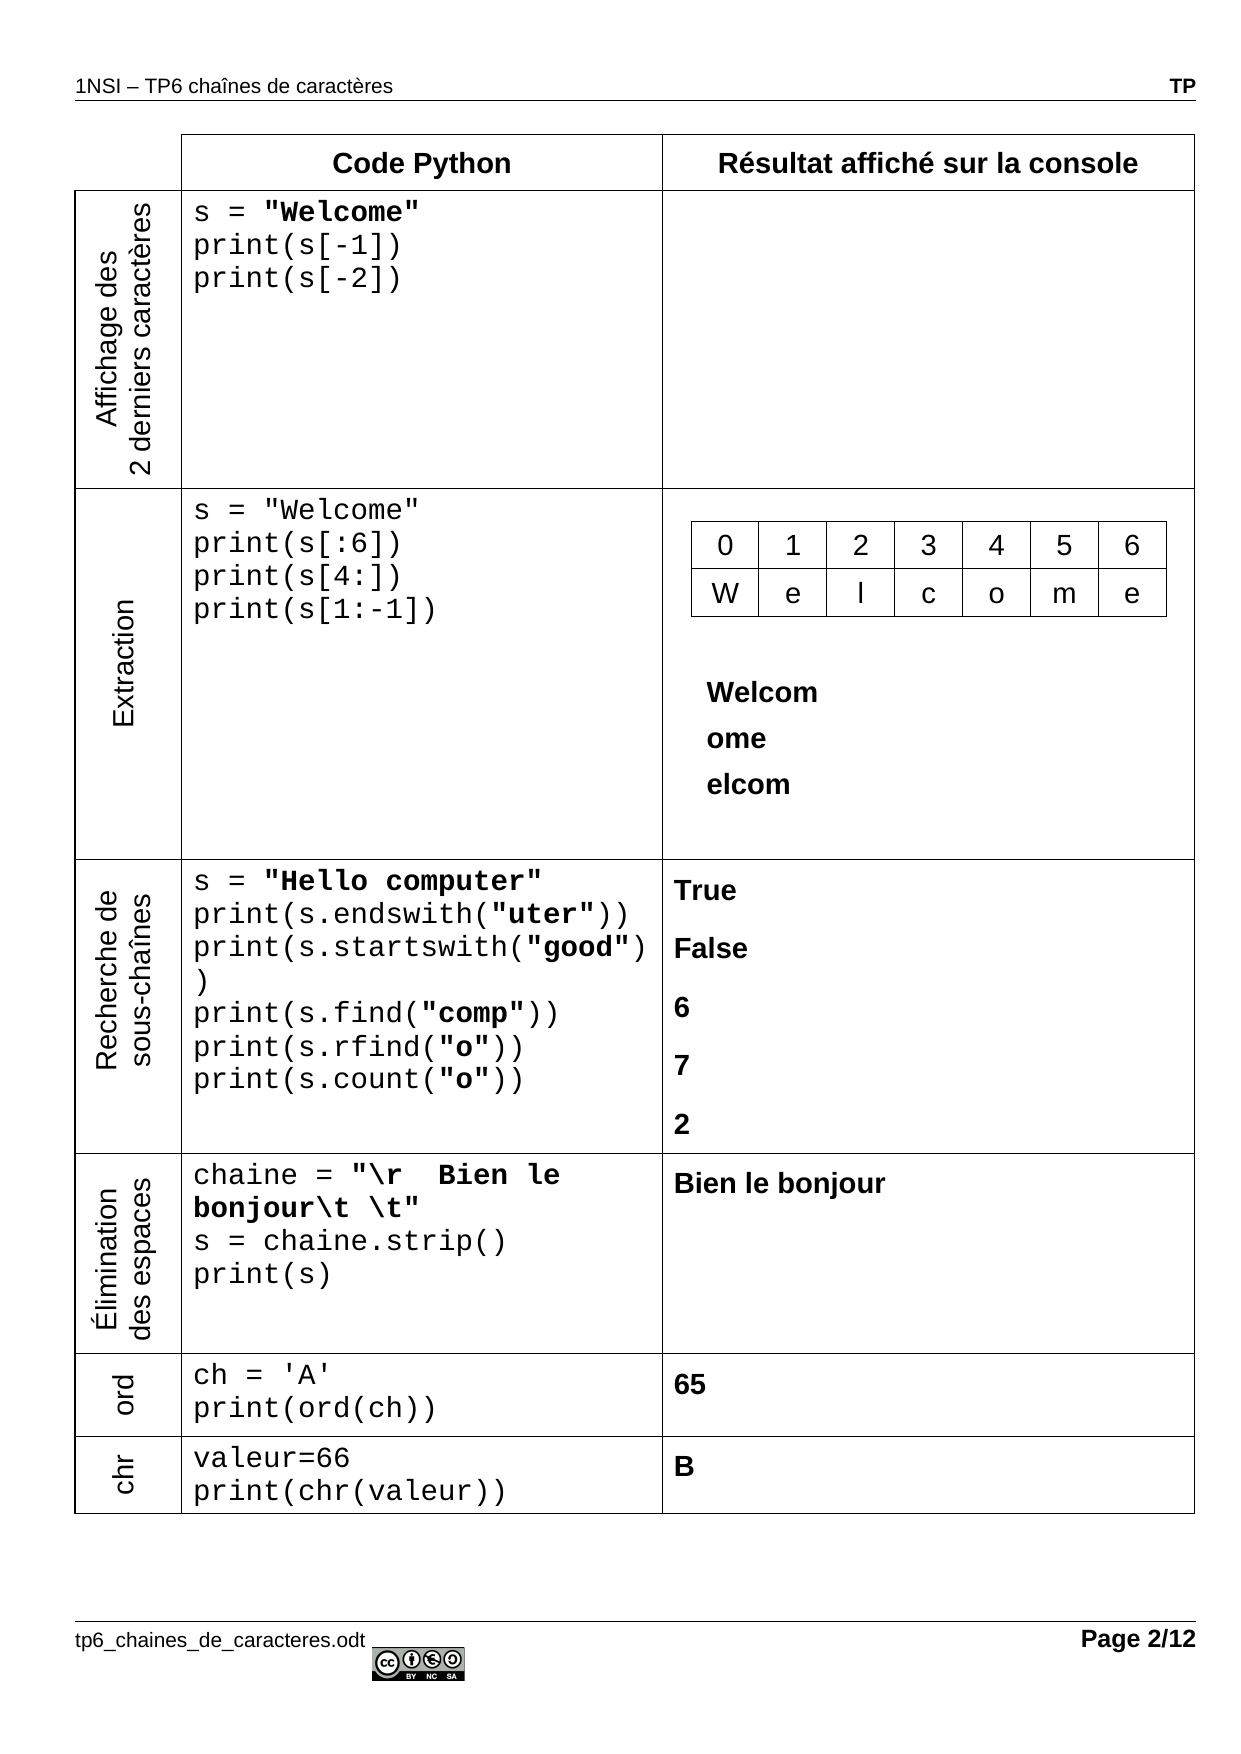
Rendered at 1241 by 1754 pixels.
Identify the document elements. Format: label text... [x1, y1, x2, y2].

table_cell W [692, 569, 758, 616]
table_cell Élimination des espaces [76, 1154, 181, 1353]
table_header 1 [759, 522, 826, 568]
table_cell valeur=66 print(chr(valeur)) [182, 1437, 662, 1513]
table_header 6 [1099, 522, 1166, 568]
picture [372, 1647, 465, 1681]
table_header [75, 134, 181, 190]
table_cell e [1099, 569, 1166, 616]
table_header Résultat affiché sur la console [663, 135, 1194, 190]
table_cell ord [76, 1354, 181, 1436]
table_cell s = "Hello computer" print(s.endswith("uter")) print(s.startswith("good")) print(s.find("comp")) print(s.rfind("o")) print(s.count("o")) [182, 860, 662, 1153]
table_cell m [1031, 569, 1098, 616]
table_cell o [963, 569, 1030, 616]
table_cell True False 6 7 2 [663, 860, 1194, 1153]
table_header 0 [692, 522, 758, 568]
table_cell l [827, 569, 894, 616]
table_header 4 [963, 522, 1030, 568]
table_cell ch = 'A' print(ord(ch)) [182, 1354, 662, 1436]
table_cell Extraction [76, 489, 181, 859]
table_header 5 [1031, 522, 1098, 568]
table_cell [663, 191, 1194, 488]
table_header Code Python [182, 135, 662, 190]
table_cell B [663, 1437, 1194, 1513]
table_cell chr [76, 1437, 181, 1513]
table_cell Recherche de sous-chaînes [76, 860, 181, 1153]
table_cell s = "Welcome" print(s[:6]) print(s[4:]) print(s[1:-1]) [182, 489, 662, 859]
table_cell chaine = "\r Bien le bonjour\t \t" s = chaine.strip() print(s) [182, 1154, 662, 1353]
table_cell Affichage des 2 derniers caractères [76, 191, 181, 488]
table_cell Welcom ome elcom [663, 489, 1194, 859]
table_cell Bien le bonjour [663, 1154, 1194, 1353]
table_cell s = "Welcome" print(s[-1]) print(s[-2]) [182, 191, 662, 488]
table_header 2 [827, 522, 894, 568]
table_cell c [895, 569, 962, 616]
table_cell 65 [663, 1354, 1194, 1436]
table_header 3 [895, 522, 962, 568]
table_cell e [759, 569, 826, 616]
